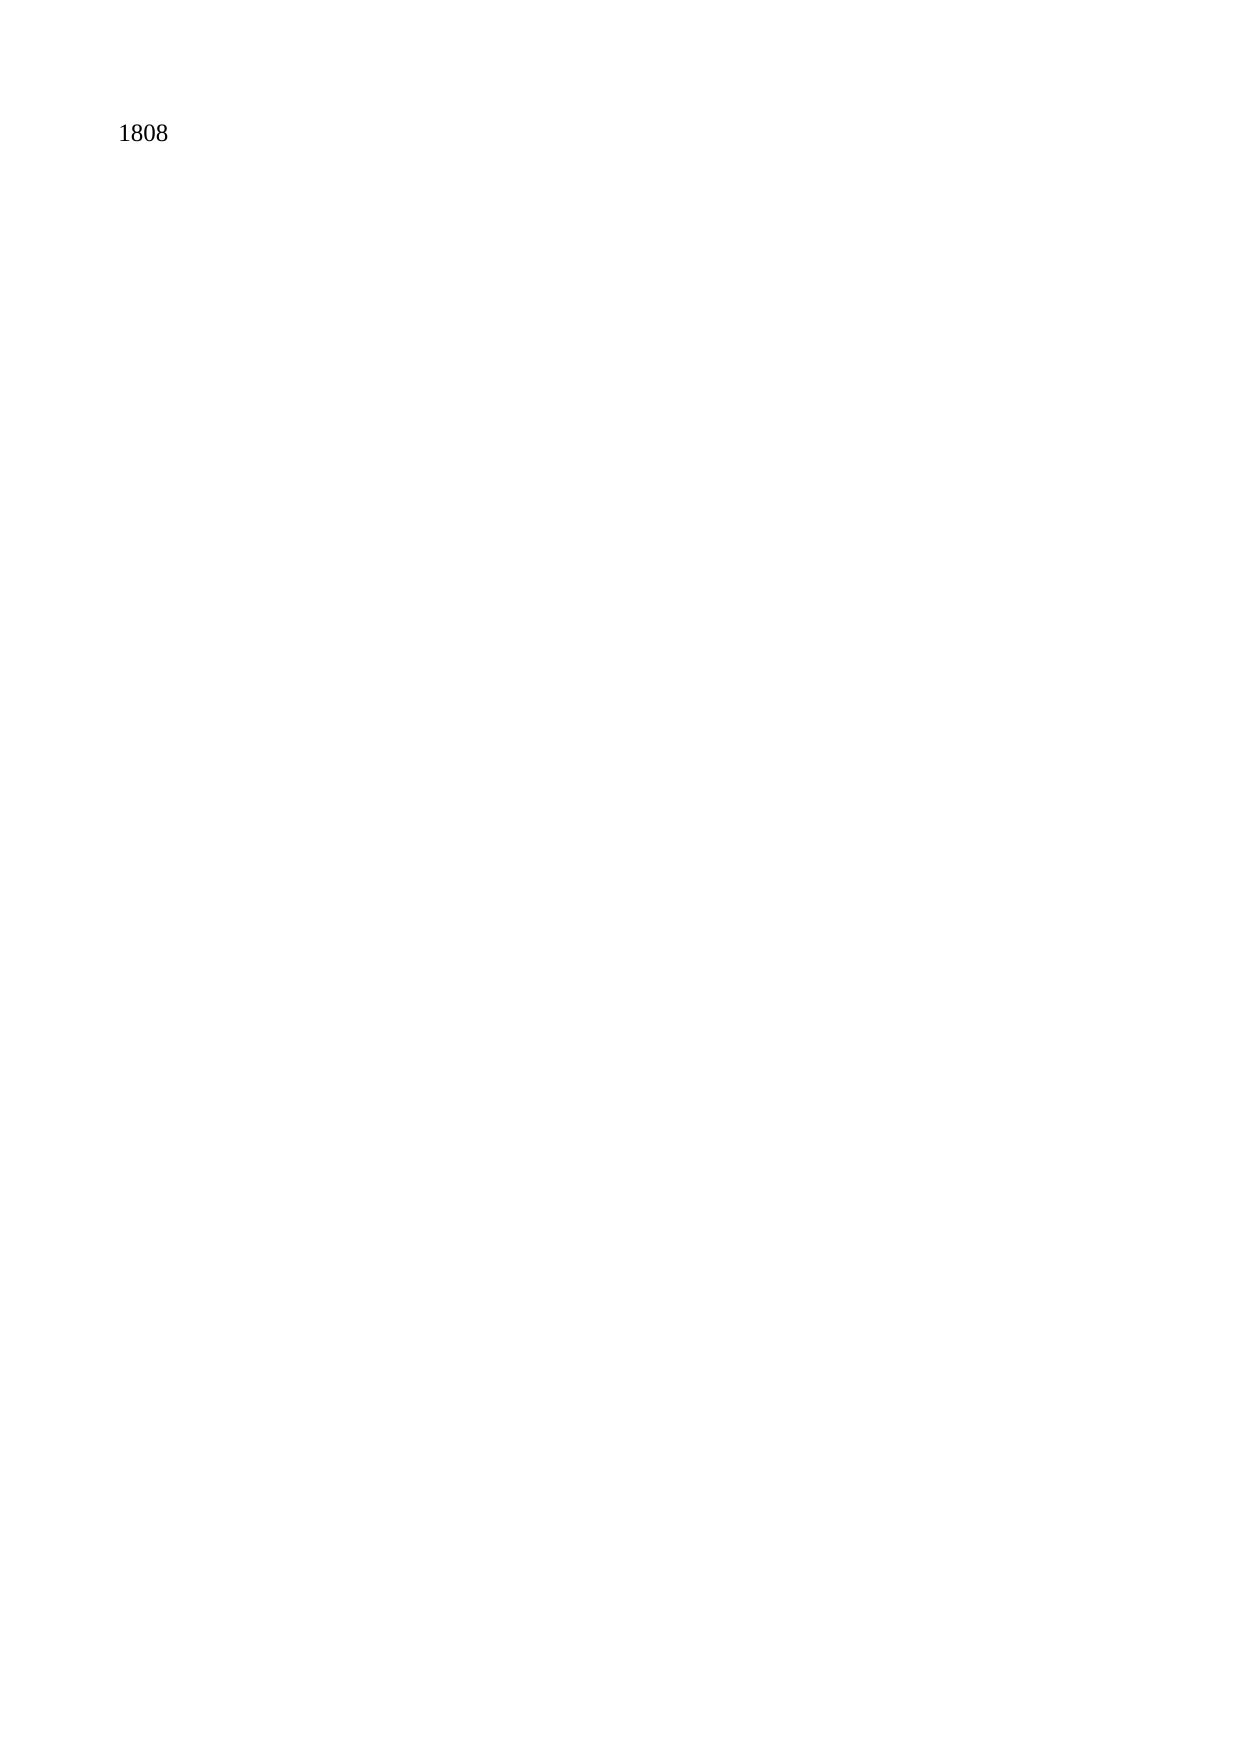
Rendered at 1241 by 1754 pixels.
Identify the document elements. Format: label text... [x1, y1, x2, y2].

text 1808 [118, 118, 1122, 147]
